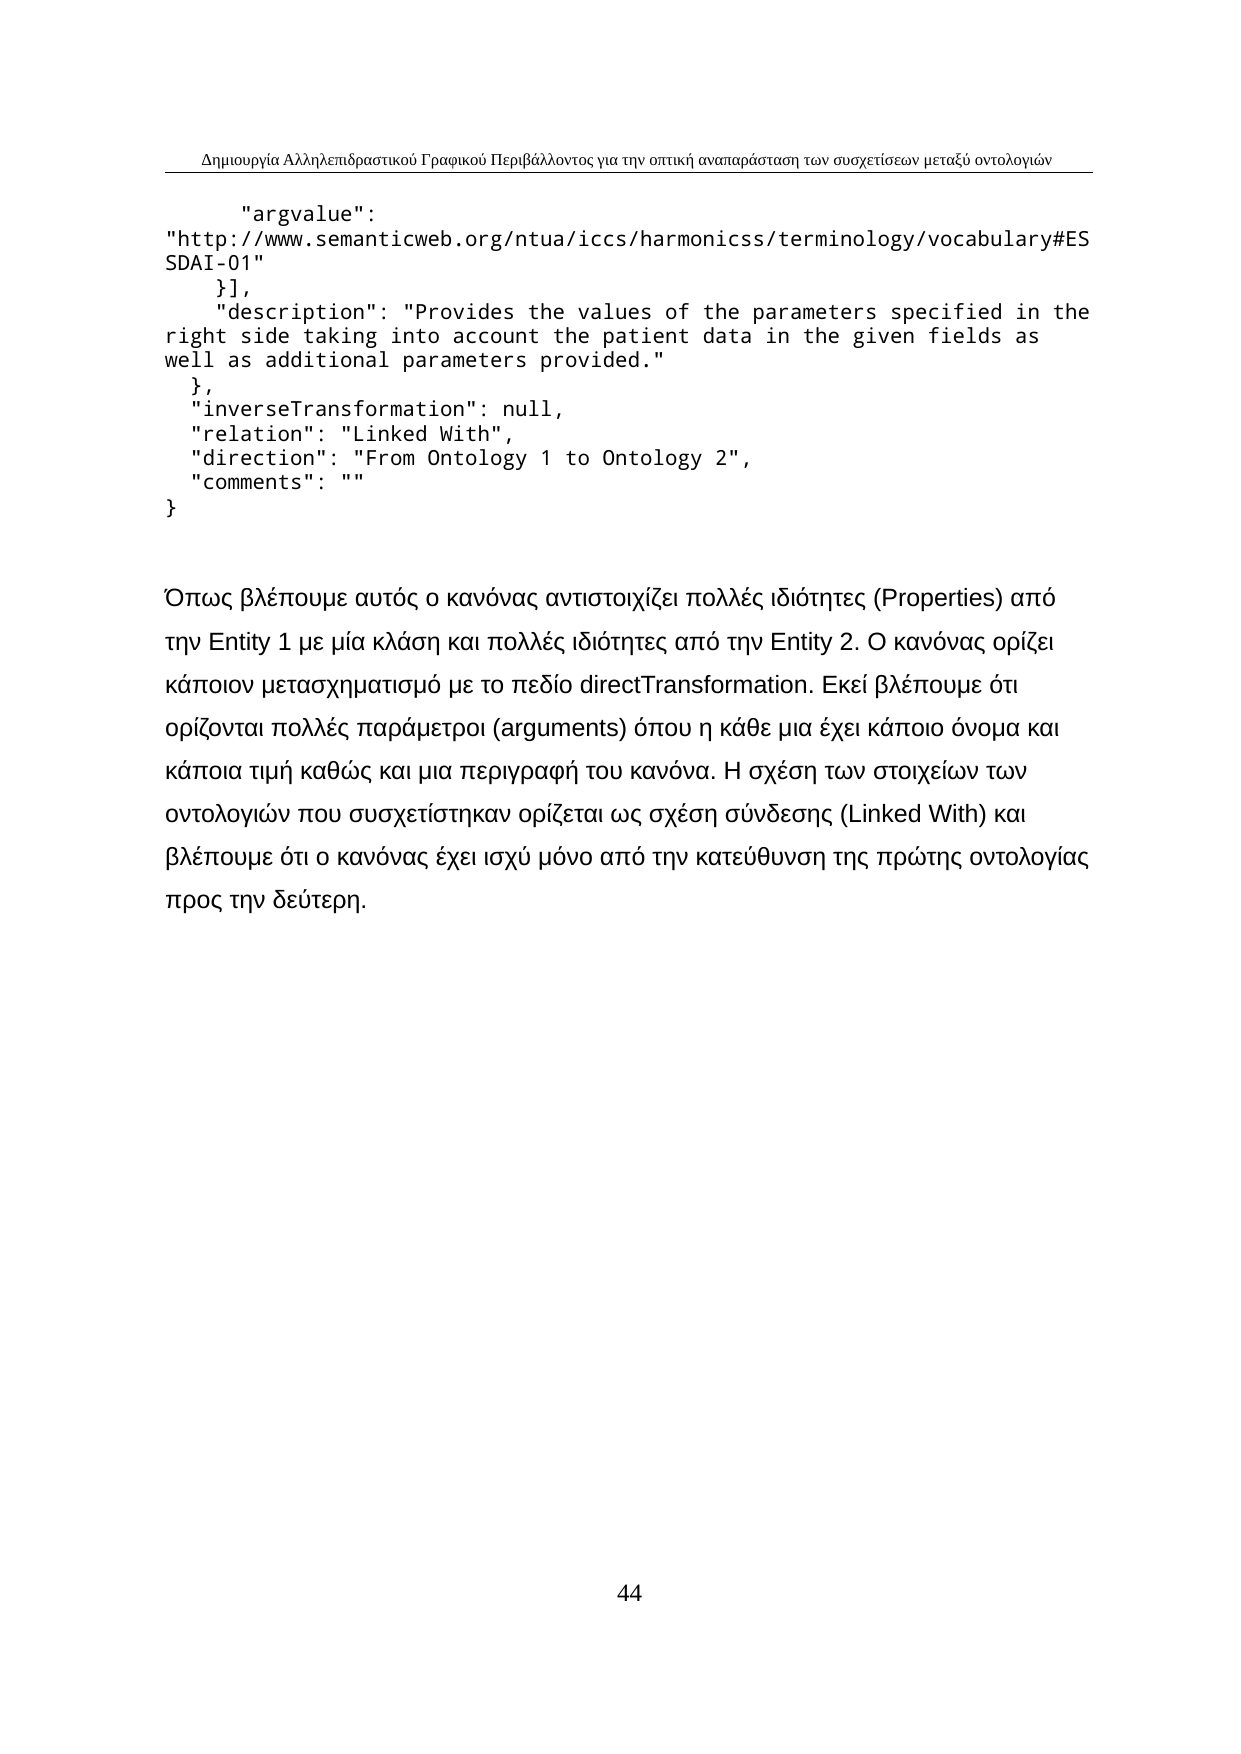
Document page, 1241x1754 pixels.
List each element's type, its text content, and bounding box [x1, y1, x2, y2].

text "description": "Provides the values of the parameters specified in the right side taking into account the patient data in the given fields as well as additional parameters provided." [165, 300, 1093, 373]
text } [165, 495, 1093, 519]
text }], [165, 275, 1093, 300]
text }, [165, 373, 1093, 397]
text Όπως βλέπουμε αυτός ο κανόνας αντιστοιχίζει πολλές ιδιότητες (Properties) από την Entity 1 με μία κλάση και πολλές ιδιότητες από την Entity 2. Ο κανόνας ορίζει κάποιον μετασχηματισμό με το πεδίο directTransformation. Εκεί βλέπουμε ότι ορίζονται πολλές παράμετροι (arguments) όπου η κάθε μια έχει κάποιο όνομα και κάποια τιμή καθώς και μια περιγραφή του κανόνα. Η σχέση των στοιχείων των οντολογιών που συσχετίστηκαν ορίζεται ως σχέση σύνδεσης (Linked With) και βλέπουμε ότι ο κανόνας έχει ισχύ μόνο από την κατεύθυνση της πρώτης οντολογίας προς την δεύτερη. [165, 583, 1093, 914]
text "argvalue": "http://www.semanticweb.org/ntua/iccs/harmonicss/terminology/vocabulary#ESSDAI-01" [165, 202, 1093, 275]
text "direction": "From Ontology 1 to Ontology 2", [165, 446, 1093, 470]
text "comments": "" [165, 470, 1093, 495]
text "inverseTransformation": null, [165, 397, 1093, 422]
text "relation": "Linked With", [165, 422, 1093, 446]
